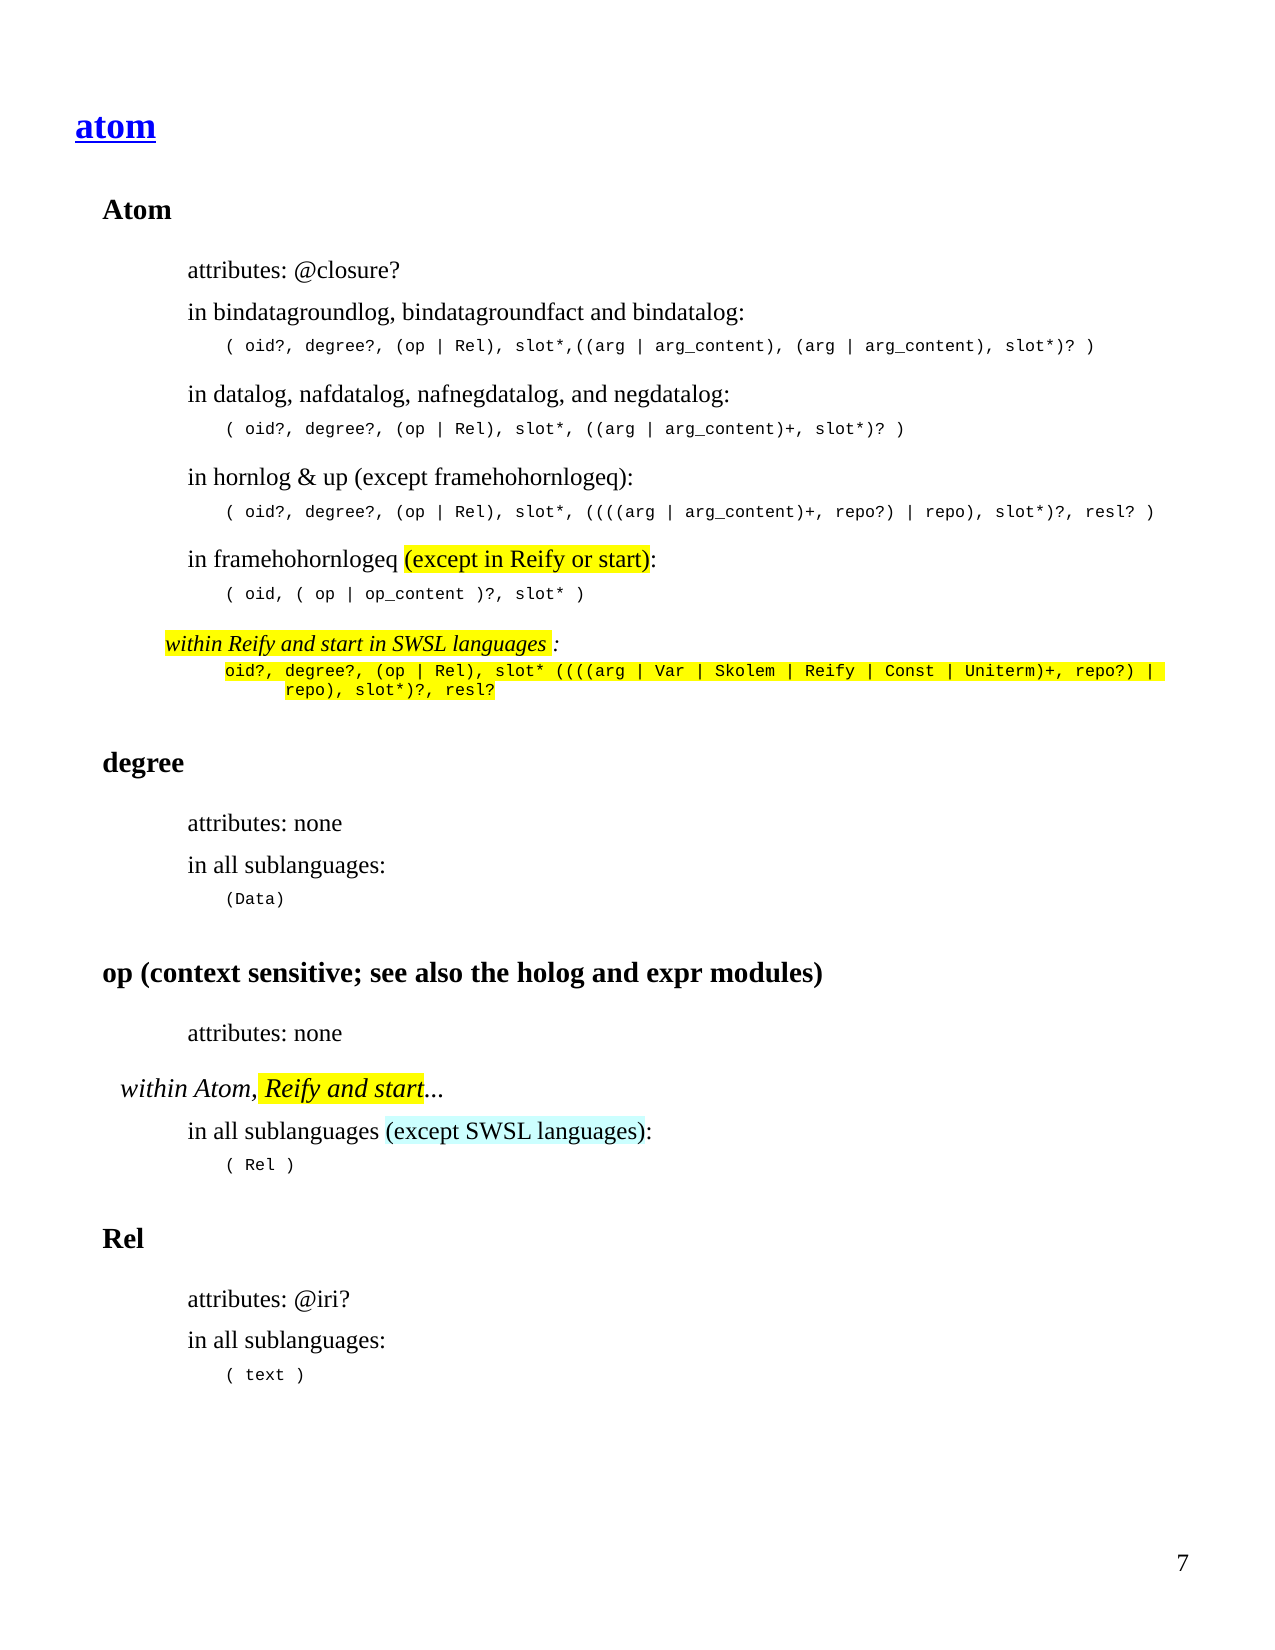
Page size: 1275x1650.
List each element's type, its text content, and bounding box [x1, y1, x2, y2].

text attributes: @closure? [187, 255, 1200, 284]
text in all sublanguages (except SWSL languages): [187, 1116, 1200, 1144]
subtitle degree [102, 745, 1200, 778]
text ( text ) [225, 1367, 1200, 1386]
text in hornlog & up (except framehohornlogeq): [187, 462, 1200, 491]
text ( oid, ( op | op_content )?, slot* ) [225, 586, 1200, 604]
text in datalog, nafdatalog, nafnegdatalog, and negdatalog: [187, 379, 1200, 408]
text in all sublanguages: [187, 850, 1200, 878]
text ( oid?, degree?, (op | Rel), slot*, ((((arg | arg_content)+, repo?) | repo), slot*)?, resl? ) [225, 503, 1200, 522]
text in bindatagroundlog, bindatagroundfact and bindatalog: [187, 297, 1200, 325]
subtitle within Atom, Reify and start... [120, 1073, 1200, 1104]
text ( oid?, degree?, (op | Rel), slot*, ((arg | arg_content)+, slot*)? ) [225, 421, 1200, 439]
subtitle atom [75, 104, 1200, 147]
subtitle Rel [102, 1221, 1200, 1254]
text ( Rel ) [225, 1157, 1200, 1176]
text in all sublanguages: [187, 1326, 1200, 1354]
text attributes: @iri? [187, 1284, 1200, 1313]
text oid?, degree?, (op | Rel), slot* ((((arg | Var | Skolem | Reify | Const | Uniterm)+, repo?) | repo), slot*)?, resl? [225, 662, 1200, 700]
subtitle op (context sensitive; see also the holog and expr modules) [102, 955, 1200, 988]
subtitle within Reify and start in SWSL languages : [165, 629, 1200, 656]
text attributes: none [187, 808, 1200, 837]
text ( oid?, degree?, (op | Rel), slot*,((arg | arg_content), (arg | arg_content), slot*)? ) [225, 338, 1200, 357]
text in framehohornlogeq (except in Reify or start): [187, 544, 1200, 573]
text (Data) [225, 891, 1200, 910]
text attributes: none [187, 1018, 1200, 1047]
subtitle Atom [102, 192, 1200, 225]
